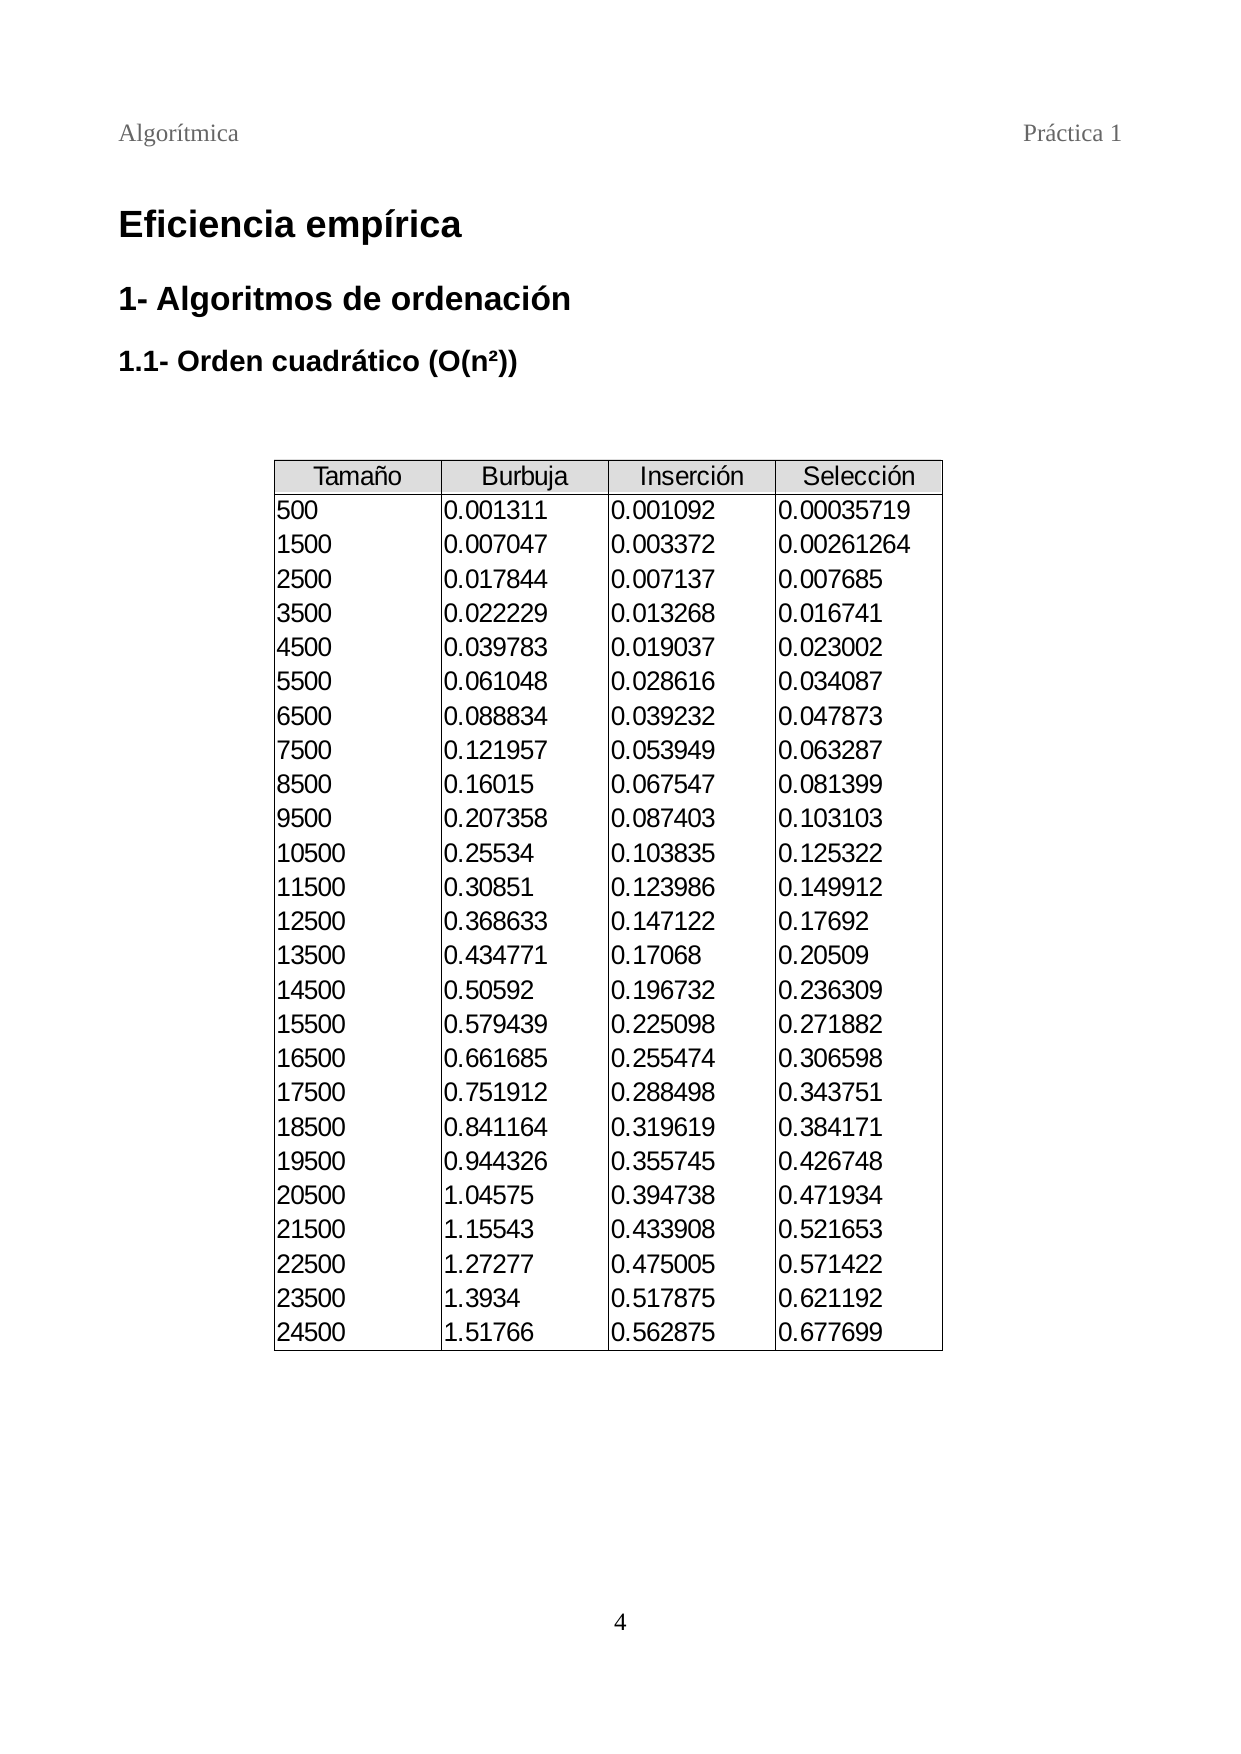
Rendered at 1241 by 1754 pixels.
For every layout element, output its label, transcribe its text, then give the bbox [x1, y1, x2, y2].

subtitle 1.1- Orden cuadrático (O(n²)) [118, 344, 1122, 378]
subtitle 1- Algoritmos de ordenación [118, 278, 1122, 317]
subtitle Eficiencia empírica [118, 201, 1122, 245]
